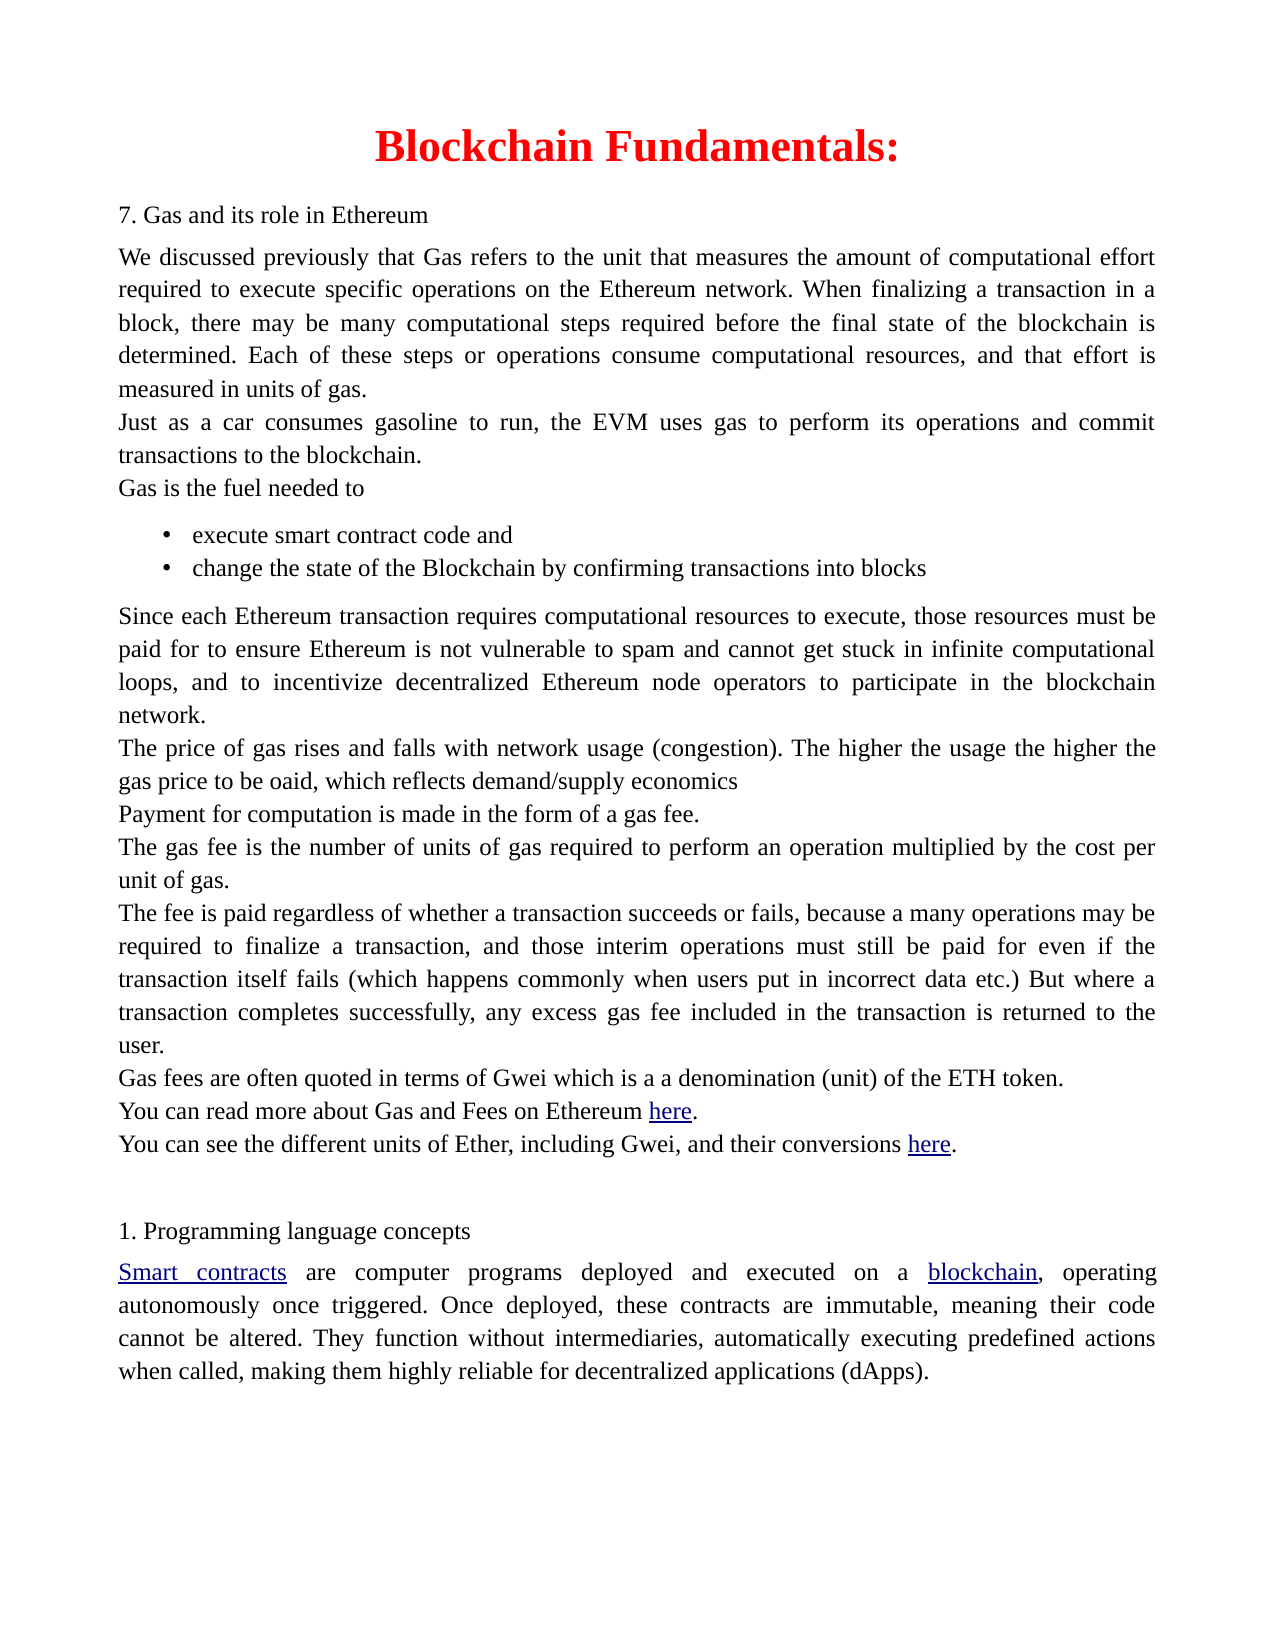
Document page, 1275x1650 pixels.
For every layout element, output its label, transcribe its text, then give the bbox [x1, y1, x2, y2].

subtitle 1. Programming language concepts [118, 1216, 1157, 1245]
text The price of gas rises and falls with network usage (congestion). The higher the usage the higher the gas price to be oaid, which reflects demand/supply economics [118, 733, 1157, 795]
text Gas is the fuel needed to [118, 473, 1157, 501]
text Smart contracts are computer programs deployed and executed on a blockchain, operating autonomously once triggered. Once deployed, these contracts are immutable, meaning their code cannot be altered. They function without intermediaries, automatically executing predefined actions when called, making them highly reliable for decentralized applications (dApps). [118, 1257, 1157, 1385]
text We discussed previously that Gas refers to the unit that measures the amount of computational effort required to execute specific operations on the Ethereum network. When finalizing a transaction in a block, there may be many computational steps required before the final state of the blockchain is determined. Each of these steps or operations consume computational resources, and that effort is measured in units of gas. [118, 242, 1157, 402]
text You can see the different units of Ether, including Gwei, and their conversions here. [118, 1129, 1157, 1158]
list execute smart contract code and [162, 520, 1157, 549]
text Since each Ethereum transaction requires computational resources to execute, those resources must be paid for to ensure Ethereum is not vulnerable to spam and cannot get stuck in infinite computational loops, and to incentivize decentralized Ethereum node operators to participate in the blockchain network. [118, 601, 1157, 729]
text Gas fees are often quoted in terms of Gwei which is a a denomination (unit) of the ETH token. [118, 1063, 1157, 1092]
text You can read more about Gas and Fees on Ethereum here. [118, 1096, 1157, 1125]
text Just as a car consumes gasoline to run, the EVM uses gas to perform its operations and commit transactions to the blockchain. [118, 407, 1157, 468]
text Payment for computation is made in the form of a gas fee. [118, 799, 1157, 828]
text The fee is paid regardless of whether a transaction succeeds or fails, because a many operations may be required to finalize a transaction, and those interim operations must still be paid for even if the transaction itself fails (which happens commonly when users put in incorrect data etc.) But where a transaction completes successfully, any excess gas fee included in the transaction is returned to the user. [118, 898, 1157, 1059]
text The gas fee is the number of units of gas required to perform an operation multiplied by the cost per unit of gas. [118, 832, 1157, 894]
list change the state of the Blockchain by confirming transactions into blocks [162, 553, 1157, 582]
subtitle 7. Gas and its role in Ethereum [118, 200, 1157, 229]
